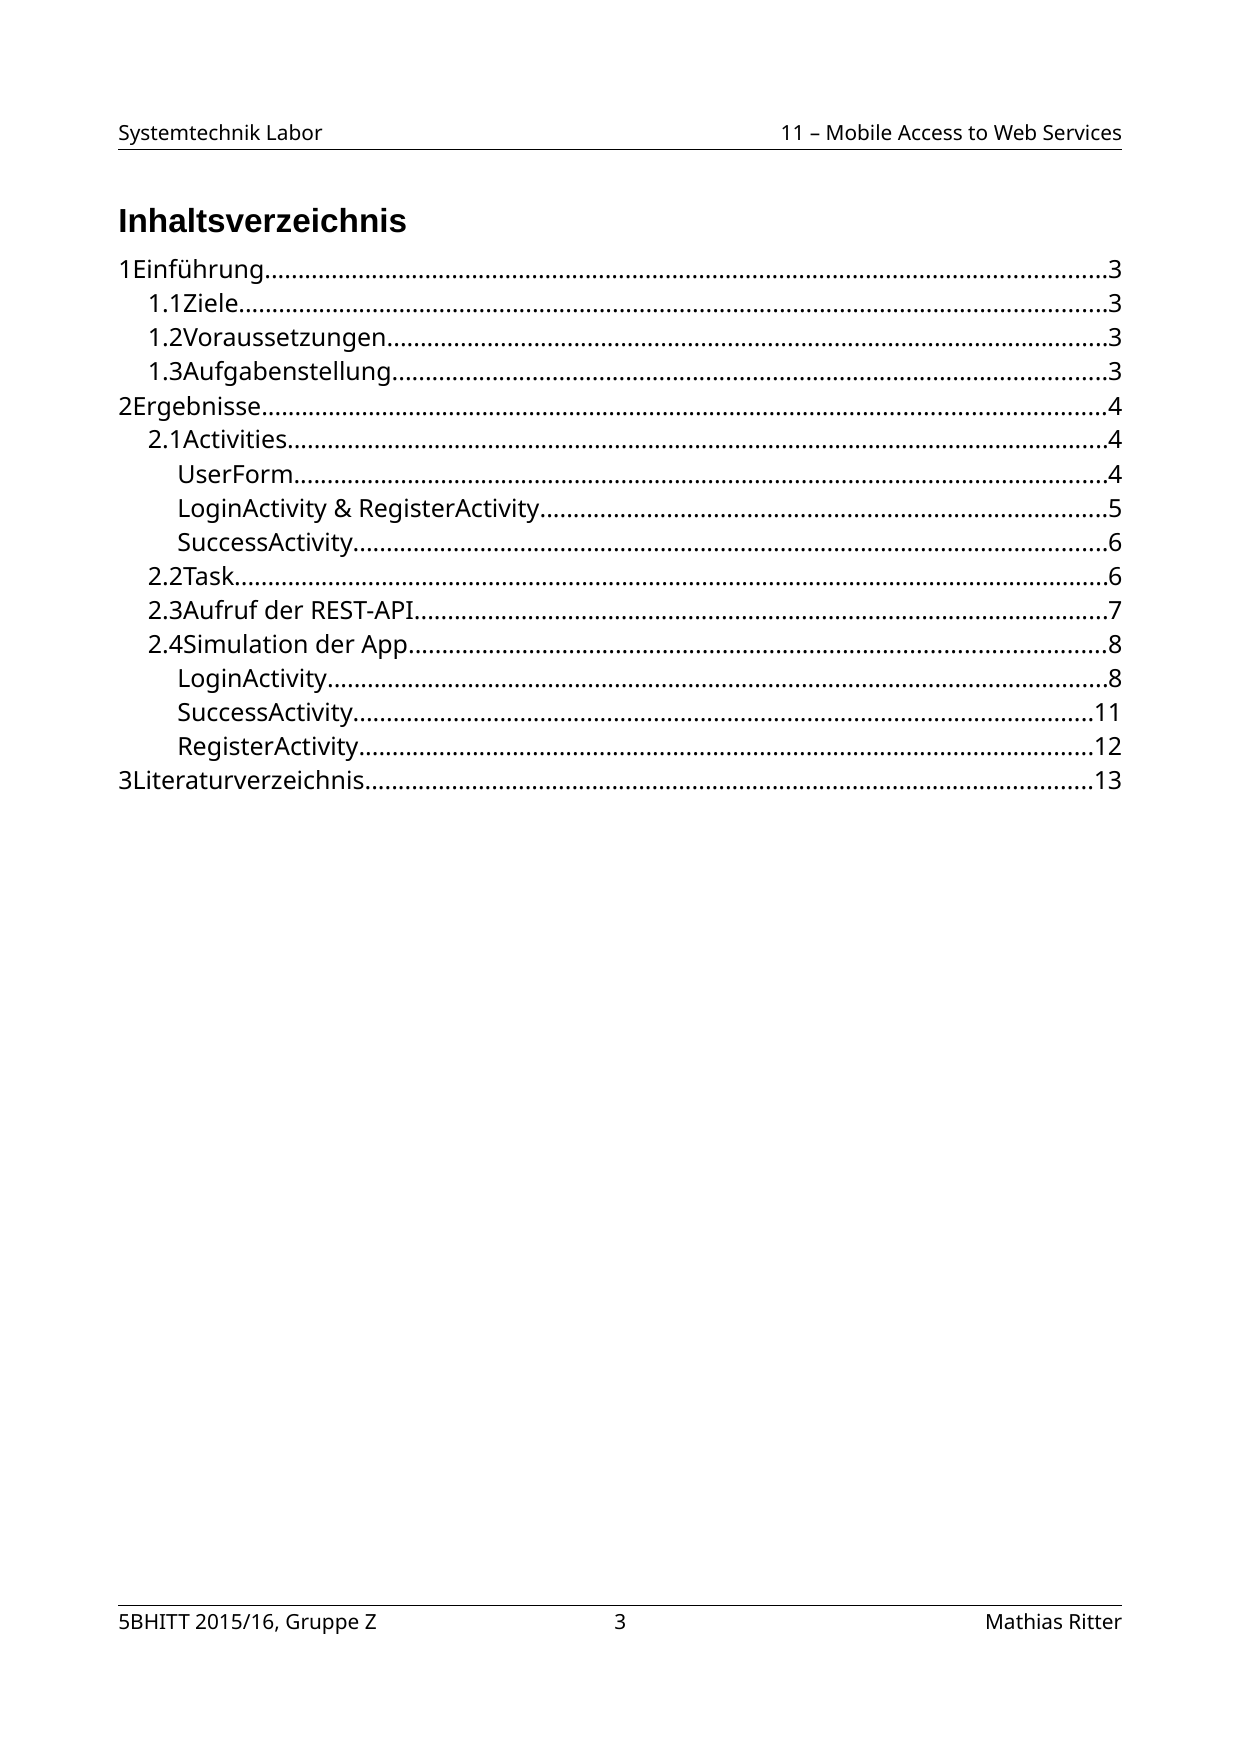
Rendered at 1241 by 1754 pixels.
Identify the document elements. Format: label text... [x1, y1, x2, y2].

subtitle Inhaltsverzeichnis [118, 201, 1122, 239]
text RegisterActivity 12 [177, 729, 1122, 763]
text 2.2Task 6 [148, 558, 1122, 592]
text 1.1Ziele 3 [148, 286, 1122, 320]
text SuccessActivity 11 [177, 695, 1122, 729]
text SuccessActivity 6 [177, 524, 1122, 558]
text 3Literaturverzeichnis 13 [118, 763, 1122, 797]
text 1.2Voraussetzungen 3 [148, 320, 1122, 354]
text 2.4Simulation der App 8 [148, 627, 1122, 661]
text LoginActivity & RegisterActivity 5 [177, 490, 1122, 524]
text 2.3Aufruf der REST-API 7 [148, 592, 1122, 627]
text LoginActivity 8 [177, 661, 1122, 695]
text 2Ergebnisse 4 [118, 388, 1122, 422]
text UserForm 4 [177, 456, 1122, 490]
text 1Einführung 3 [118, 252, 1122, 286]
text 2.1Activities 4 [148, 422, 1122, 456]
text 1.3Aufgabenstellung 3 [148, 354, 1122, 388]
